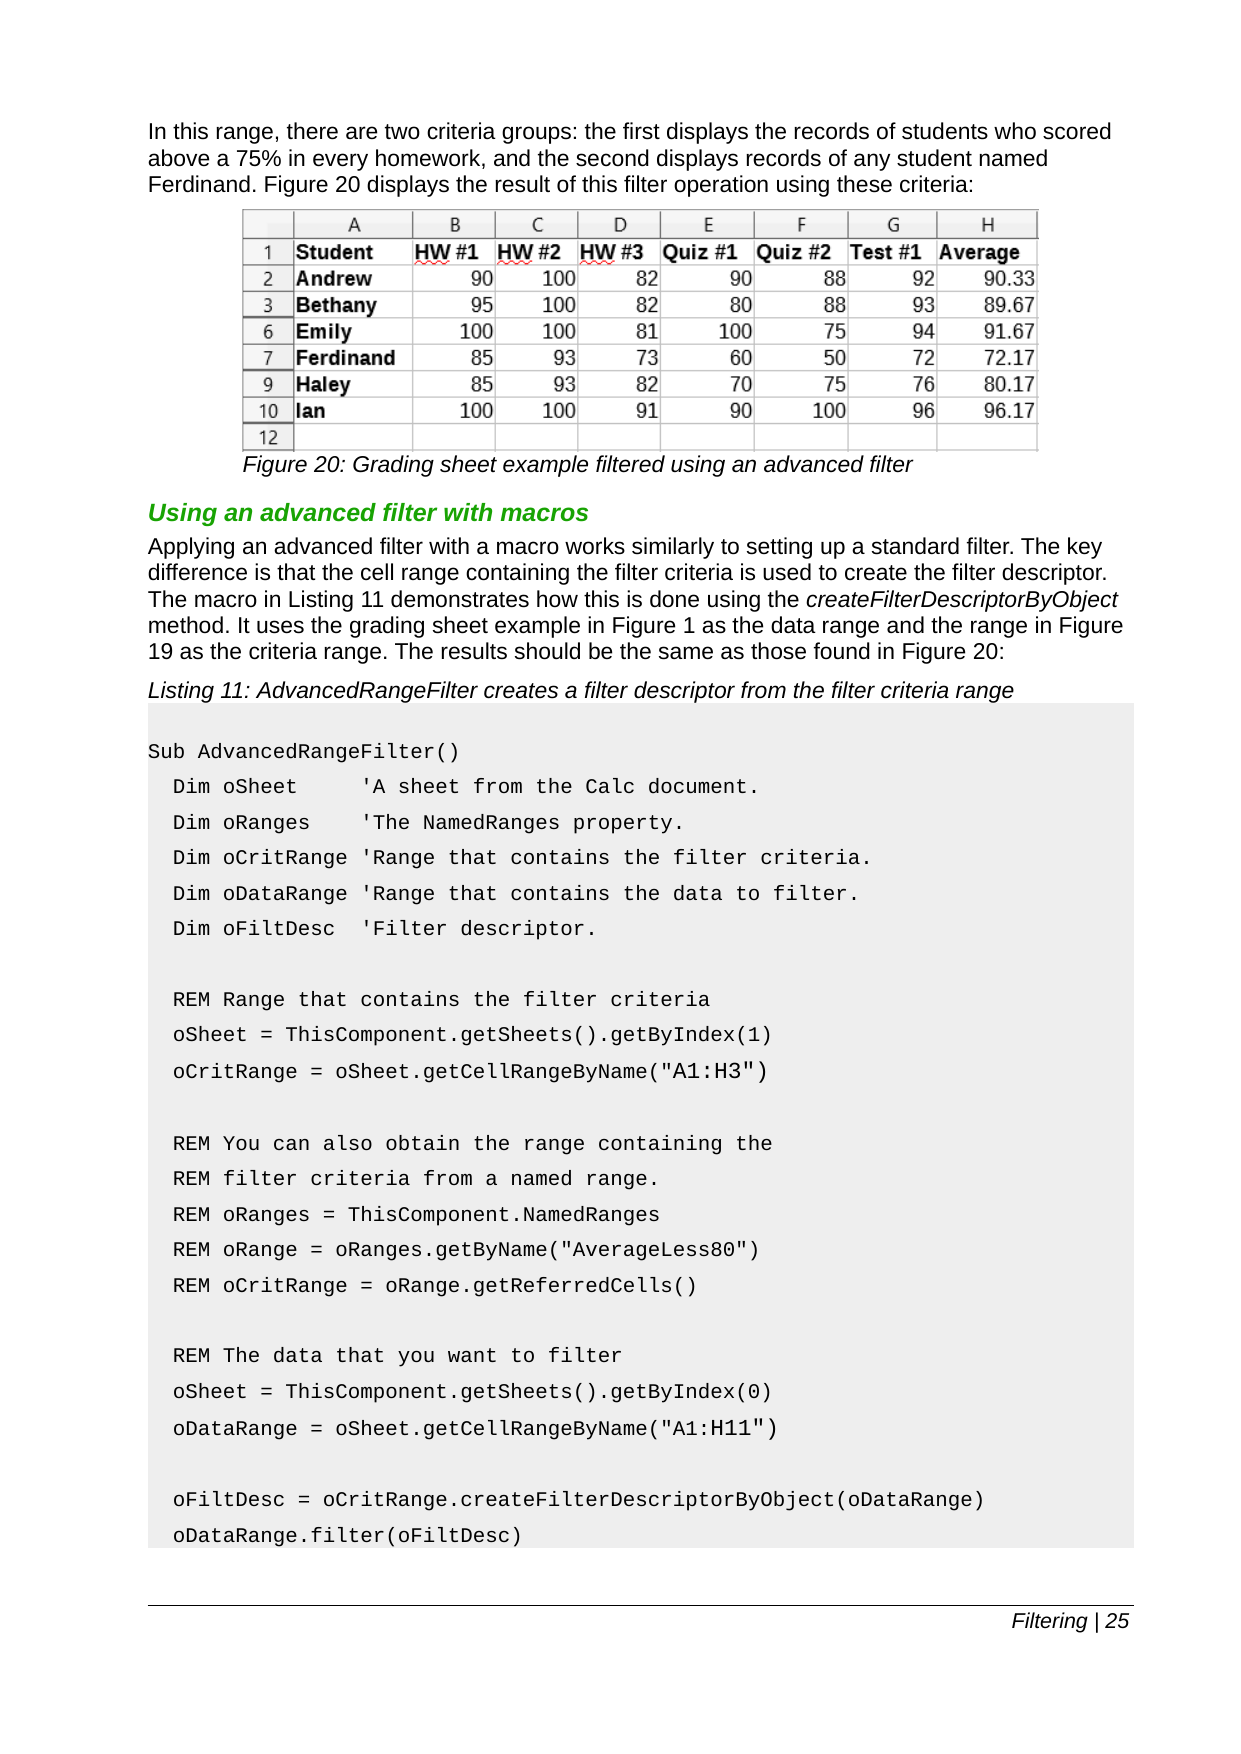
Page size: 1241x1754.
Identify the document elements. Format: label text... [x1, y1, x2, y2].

text Listing 11: AdvancedRangeFilter creates a filter descriptor from the filter criteria range [148, 677, 1134, 703]
text oDataRange.filter(oFiltDesc) [148, 1525, 1134, 1548]
text oCritRange = oSheet.getCellRangeByName("A1:H3") [148, 1060, 1134, 1086]
text Dim oSheet 'A sheet from the Calc document. [148, 777, 1134, 800]
text Dim oFiltDesc 'Filter descriptor. [148, 918, 1134, 942]
text Figure 20: Grading sheet example filtered using an advanced filter [242, 452, 1039, 477]
text REM The data that you want to filter [148, 1346, 1134, 1369]
text oFiltDesc = oCritRange.createFilterDescriptorByObject(oDataRange) [148, 1489, 1134, 1513]
text Sub AdvancedRangeFilter() [148, 741, 1134, 765]
picture [242, 209, 1039, 452]
text REM You can also obtain the range containing the [148, 1133, 1134, 1157]
text oSheet = ThisComponent.getSheets().getByIndex(0) [148, 1381, 1134, 1404]
text REM oCritRange = oRange.getReferredCells() [148, 1275, 1134, 1298]
text oDataRange = oSheet.getCellRangeByName("A1:H11") [148, 1416, 1134, 1442]
text Dim oDataRange 'Range that contains the data to filter. [148, 883, 1134, 906]
text oSheet = ThisComponent.getSheets().getByIndex(1) [148, 1024, 1134, 1048]
text REM Range that contains the filter criteria [148, 989, 1134, 1013]
text Dim oCritRange 'Range that contains the filter criteria. [148, 847, 1134, 871]
text Applying an advanced filter with a macro works similarly to setting up a standard filter. The key difference is that the cell range containing the filter criteria is used to create the filter descriptor. The macro in Listing 11 demonstrates how this is done using the createFilterDescriptorByObject method. It uses the grading sheet example in Figure 1 as the data range and the range in Figure 19 as the criteria range. The results should be the same as those found in Figure 20: [148, 533, 1134, 664]
text REM oRanges = ThisComponent.NamedRanges [148, 1204, 1134, 1227]
text In this range, there are two criteria groups: the first displays the records of students who scored above a 75% in every homework, and the second displays records of any student named Ferdinand. Figure 20 displays the result of this filter operation using these criteria: [148, 118, 1134, 197]
subtitle Using an advanced filter with macros [148, 498, 1134, 527]
text REM oRange = oRanges.getByName("AverageLess80") [148, 1239, 1134, 1263]
text REM filter criteria from a named range. [148, 1168, 1134, 1192]
text Dim oRanges 'The NamedRanges property. [148, 812, 1134, 836]
